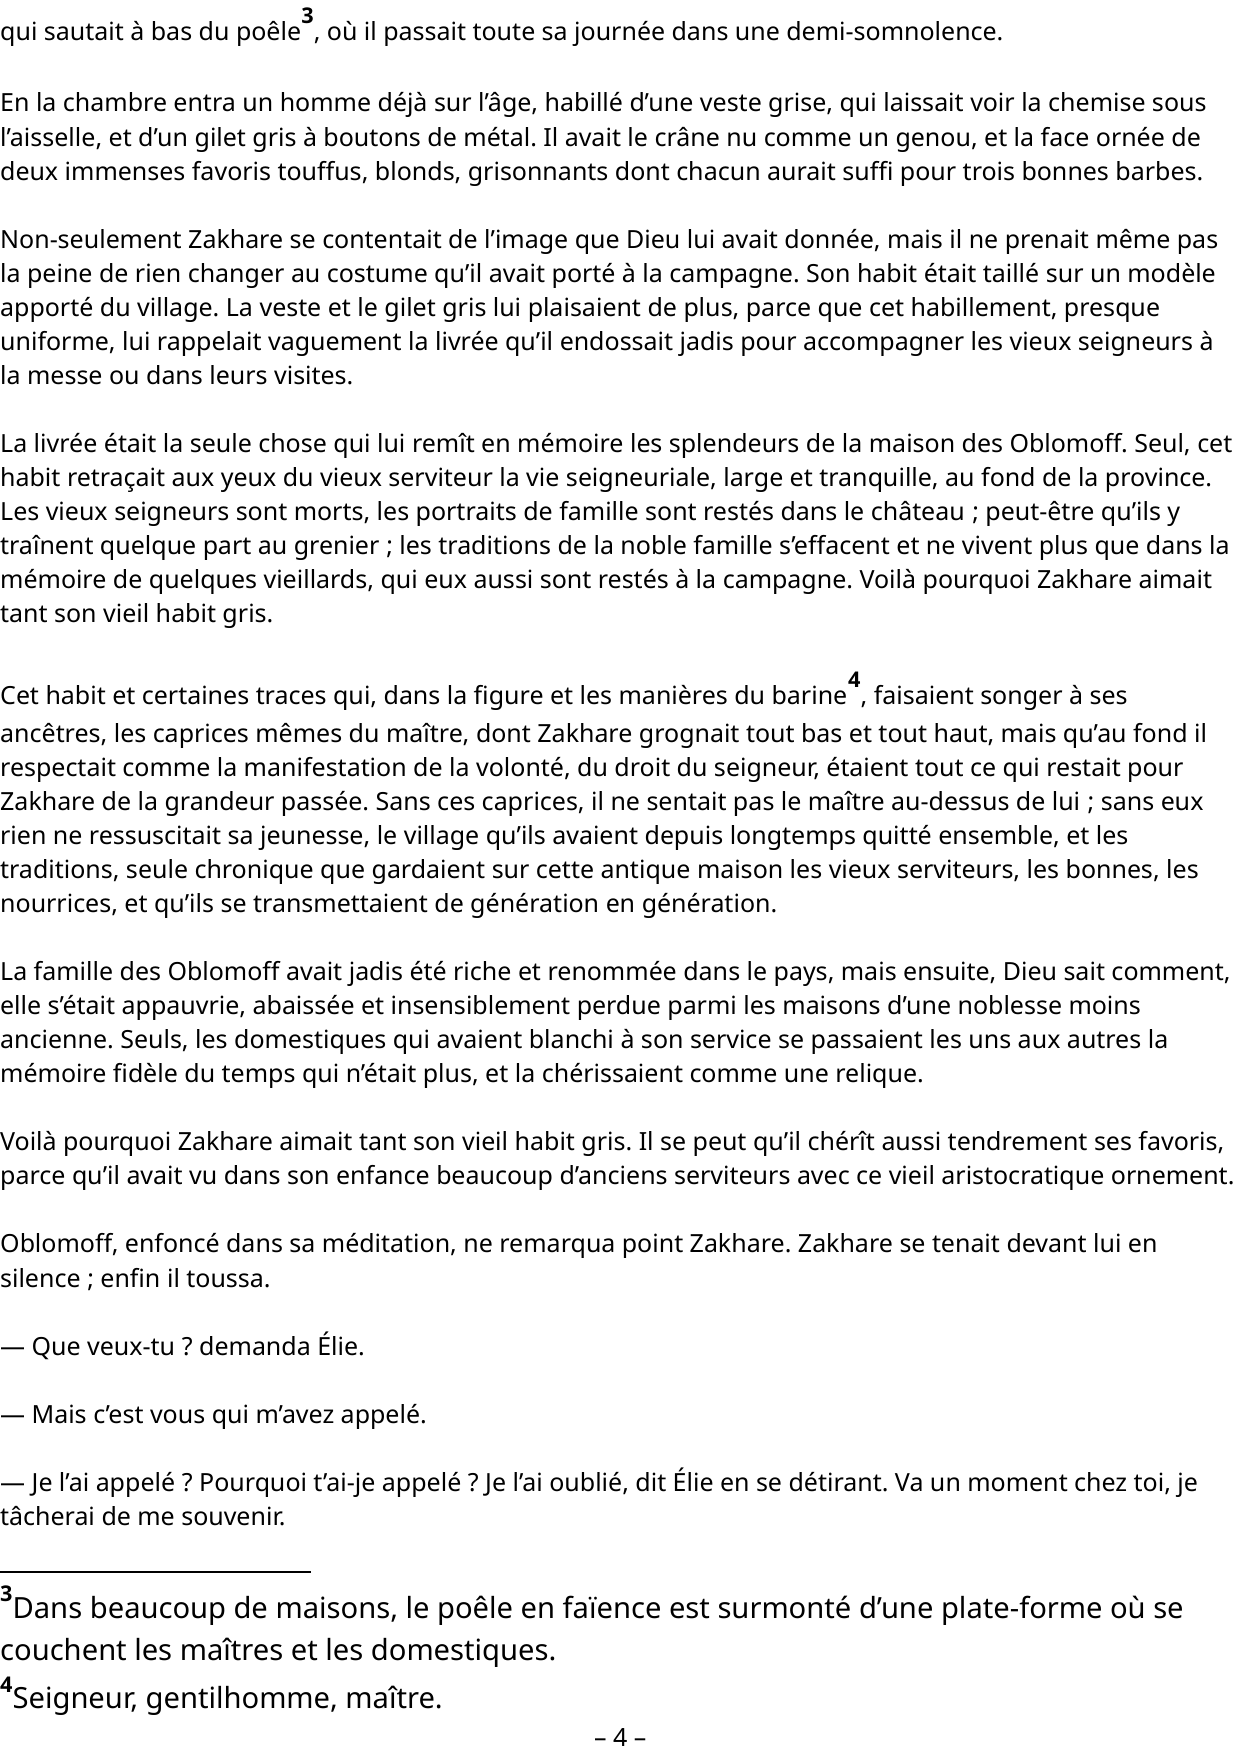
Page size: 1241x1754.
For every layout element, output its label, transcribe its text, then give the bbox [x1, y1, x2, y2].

text Voilà pourquoi Zakhare aimait tant son vieil habit gris. Il se peut qu’il chérît aussi tendrement ses favoris, parce qu’il avait vu dans son enfance beaucoup d’anciens serviteurs avec ce vieil aristocratique ornement. [0, 1124, 1240, 1192]
text En la chambre entra un homme déjà sur l’âge, habillé d’une veste grise, qui laissait voir la chemise sous l’aisselle, et d’un gilet gris à boutons de métal. Il avait le crâne nu comme un genou, et la face ornée de deux immenses favoris touffus, blonds, grisonnants dont chacun aurait suffi pour trois bonnes barbes. [0, 85, 1240, 187]
text Seigneur, gentilhomme, maître. [0, 1669, 1240, 1720]
text Dans une pièce séparée de la chambre d’Oblomoff par un petit couloir, on entendit d’abord comme le grognement d’un chien de garde, ensuite le bruit de deux pieds tombant sur le parquet. C’était Zakhare qui sautait à bas du poêle, où il passait toute sa journée dans une demi-somnolence. [0, 0, 1240, 51]
text — Je l’ai appelé ? Pourquoi t’ai-je appelé ? Je l’ai oublié, dit Élie en se détirant. Va un moment chez toi, je tâcherai de me souvenir. [0, 1464, 1240, 1533]
text La famille des Oblomoff avait jadis été riche et renommée dans le pays, mais ensuite, Dieu sait comment, elle s’était appauvrie, abaissée et insensiblement perdue parmi les maisons d’une noblesse moins ancienne. Seuls, les domestiques qui avaient blanchi à son service se passaient les uns aux autres la mémoire fidèle du temps qui n’était plus, et la chérissaient comme une relique. [0, 954, 1240, 1090]
text La livrée était la seule chose qui lui remît en mémoire les splendeurs de la maison des Oblomoff. Seul, cet habit retraçait aux yeux du vieux serviteur la vie seigneuriale, large et tranquille, au fond de la province. Les vieux seigneurs sont morts, les portraits de famille sont restés dans le château ; peut-être qu’ils y traînent quelque part au grenier ; les traditions de la noble famille s’effacent et ne vivent plus que dans la mémoire de quelques vieillards, qui eux aussi sont restés à la campagne. Voilà pourquoi Zakhare aimait tant son vieil habit gris. [0, 426, 1240, 630]
text Dans beaucoup de maisons, le poêle en faïence est surmonté d’une plate-forme où se couchent les maîtres et les domestiques. [0, 1578, 1240, 1669]
text Cet habit et certaines traces qui, dans la figure et les manières du barine, faisaient songer à ses ancêtres, les caprices mêmes du maître, dont Zakhare grognait tout bas et tout haut, mais qu’au fond il respectait comme la manifestation de la volonté, du droit du seigneur, étaient tout ce qui restait pour Zakhare de la grandeur passée. Sans ces caprices, il ne sentait pas le maître au-dessus de lui ; sans eux rien ne ressuscitait sa jeunesse, le village qu’ils avaient depuis longtemps quitté ensemble, et les traditions, seule chronique que gardaient sur cette antique maison les vieux serviteurs, les bonnes, les nourrices, et qu’ils se transmettaient de génération en génération. [0, 664, 1240, 919]
text — Que veux-tu ? demanda Élie. [0, 1328, 1240, 1362]
text — Mais c’est vous qui m’avez appelé. [0, 1396, 1240, 1431]
text Non-seulement Zakhare se contentait de l’image que Dieu lui avait donnée, mais il ne prenait même pas la peine de rien changer au costume qu’il avait porté à la campagne. Son habit était taillé sur un modèle apporté du village. La veste et le gilet gris lui plaisaient de plus, parce que cet habillement, presque uniforme, lui rappelait vaguement la livrée qu’il endossait jadis pour accompagner les vieux seigneurs à la messe ou dans leurs visites. [0, 221, 1240, 392]
text Oblomoff, enfoncé dans sa méditation, ne remarqua point Zakhare. Zakhare se tenait devant lui en silence ; enfin il toussa. [0, 1226, 1240, 1294]
